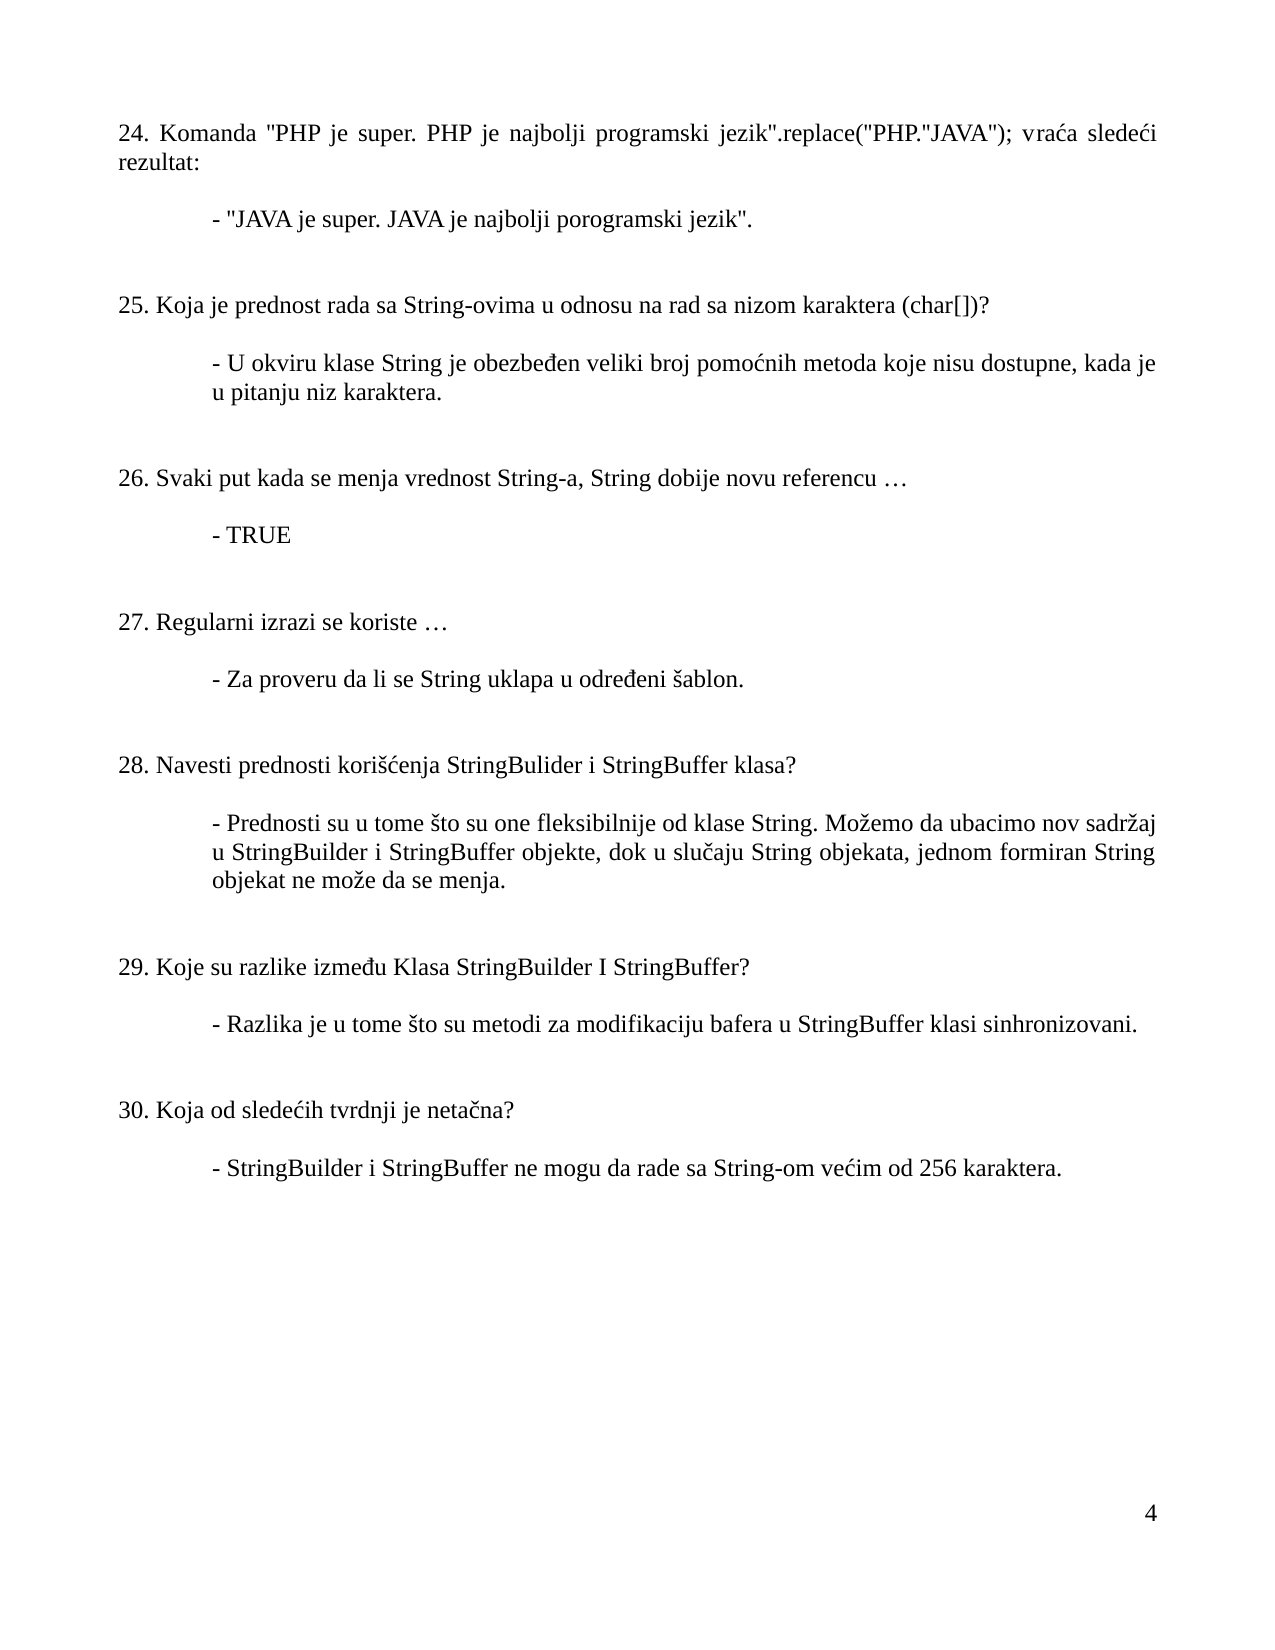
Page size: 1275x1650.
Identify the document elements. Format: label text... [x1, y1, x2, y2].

text 28. Navesti prednosti korišćenja StringBulider i StringBuffer klasa? [118, 751, 1157, 779]
text - ''JAVA je super. JAVA je najbolji porogramski jezik''. [212, 204, 1157, 233]
text 24. Komanda ''PHP je super. PHP je najbolji programski jezik''.replace(''PHP.''JAVA''); vraća sledeći rezultat: [118, 118, 1157, 176]
text - Prednosti su u tome što su one fleksibilnije od klase String. Možemo da ubacimo nov sadržaj u StringBuilder i StringBuffer objekte, dok u slučaju String objekata, jednom formiran String objekat ne može da se menja. [212, 808, 1157, 894]
text - U okviru klase String je obezbeđen veliki broj pomoćnih metoda koje nisu dostupne, kada je u pitanju niz karaktera. [212, 348, 1157, 406]
text 29. Koje su razlike između Klasa StringBuilder I StringBuffer? [118, 952, 1157, 981]
text 4 [118, 1498, 1157, 1527]
text - TRUE [212, 521, 1157, 549]
text 30. Koja od sledećih tvrdnji je netačna? [118, 1096, 1157, 1124]
text - Razlika je u tome što su metodi za modifikaciju bafera u StringBuffer klasi sinhronizovani. [212, 1009, 1157, 1038]
text 25. Koja je prednost rada sa String-ovima u odnosu na rad sa nizom karaktera (char[])? [118, 291, 1157, 319]
text - StringBuilder i StringBuffer ne mogu da rade sa String-om većim od 256 karaktera. [212, 1153, 1157, 1182]
text 27. Regularni izrazi se koriste … [118, 607, 1157, 636]
text - Za proveru da li se String uklapa u određeni šablon. [212, 664, 1157, 693]
text 26. Svaki put kada se menja vrednost String-a, String dobije novu referencu … [118, 463, 1157, 492]
